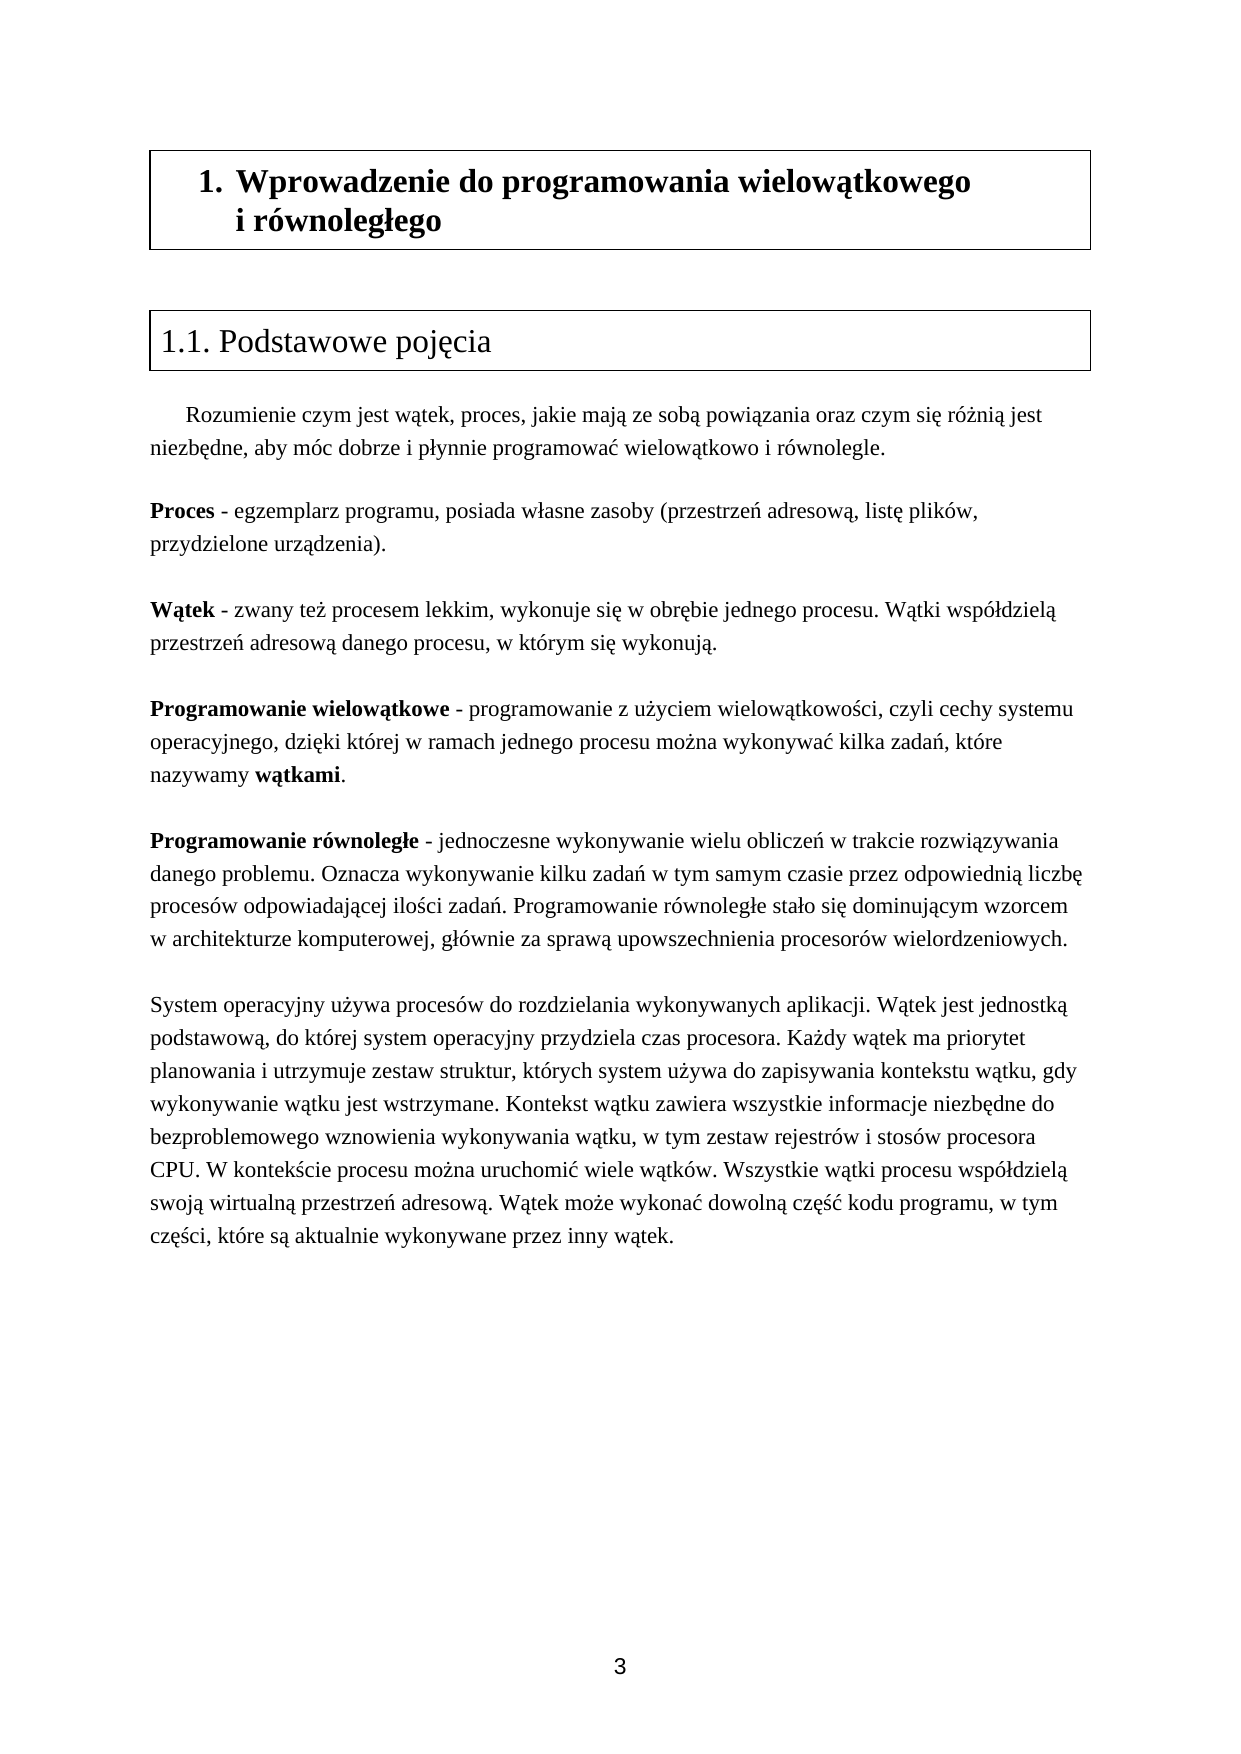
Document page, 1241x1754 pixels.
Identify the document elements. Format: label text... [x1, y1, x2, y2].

text Wątek - zwany też procesem lekkim, wykonuje się w obrębie jednego procesu. Wątki współdzielą przestrzeń adresową danego procesu, w którym się wykonują. [150, 596, 1090, 656]
text Programowanie równoległe - jednoczesne wykonywanie wielu obliczeń w trakcie rozwiązywania danego problemu. Oznacza wykonywanie kilku zadań w tym samym czasie przez odpowiednią liczbę procesów odpowiadającej ilości zadań. Programowanie równoległe stało się dominującym wzorcem w architekturze komputerowej, głównie za sprawą upowszechnienia procesorów wielordzeniowych. [150, 827, 1090, 952]
text System operacyjny używa procesów do rozdzielania wykonywanych aplikacji. Wątek jest jednostką podstawową, do której system operacyjny przydziela czas procesora. Każdy wątek ma priorytet planowania i utrzymuje zestaw struktur, których system używa do zapisywania kontekstu wątku, gdy wykonywanie wątku jest wstrzymane. Kontekst wątku zawiera wszystkie informacje niezbędne do bezproblemowego wznowienia wykonywania wątku, w tym zestaw rejestrów i stosów procesora CPU. W kontekście procesu można uruchomić wiele wątków. Wszystkie wątki procesu współdzielą swoją wirtualną przestrzeń adresową. Wątek może wykonać dowolną część kodu programu, w tym części, które są aktualnie wykonywane przez inny wątek. [150, 991, 1090, 1248]
table_header Wprowadzenie do programowania wielowątkowego i równoległego [151, 151, 1090, 248]
text Proces - egzemplarz programu, posiada własne zasoby (przestrzeń adresową, listę plików, przydzielone urządzenia). [150, 497, 1090, 557]
text Programowanie wielowątkowe - programowanie z użyciem wielowątkowości, czyli cechy systemu operacyjnego, dzięki której w ramach jednego procesu można wykonywać kilka zadań, które nazywamy wątkami. [150, 695, 1090, 787]
text Rozumienie czym jest wątek, proces, jakie mają ze sobą powiązania oraz czym się różnią jest niezbędne, aby móc dobrze i płynnie programować wielowątkowo i równolegle. [150, 401, 1090, 461]
table_header 1.1. Podstawowe pojęcia [151, 311, 1090, 370]
